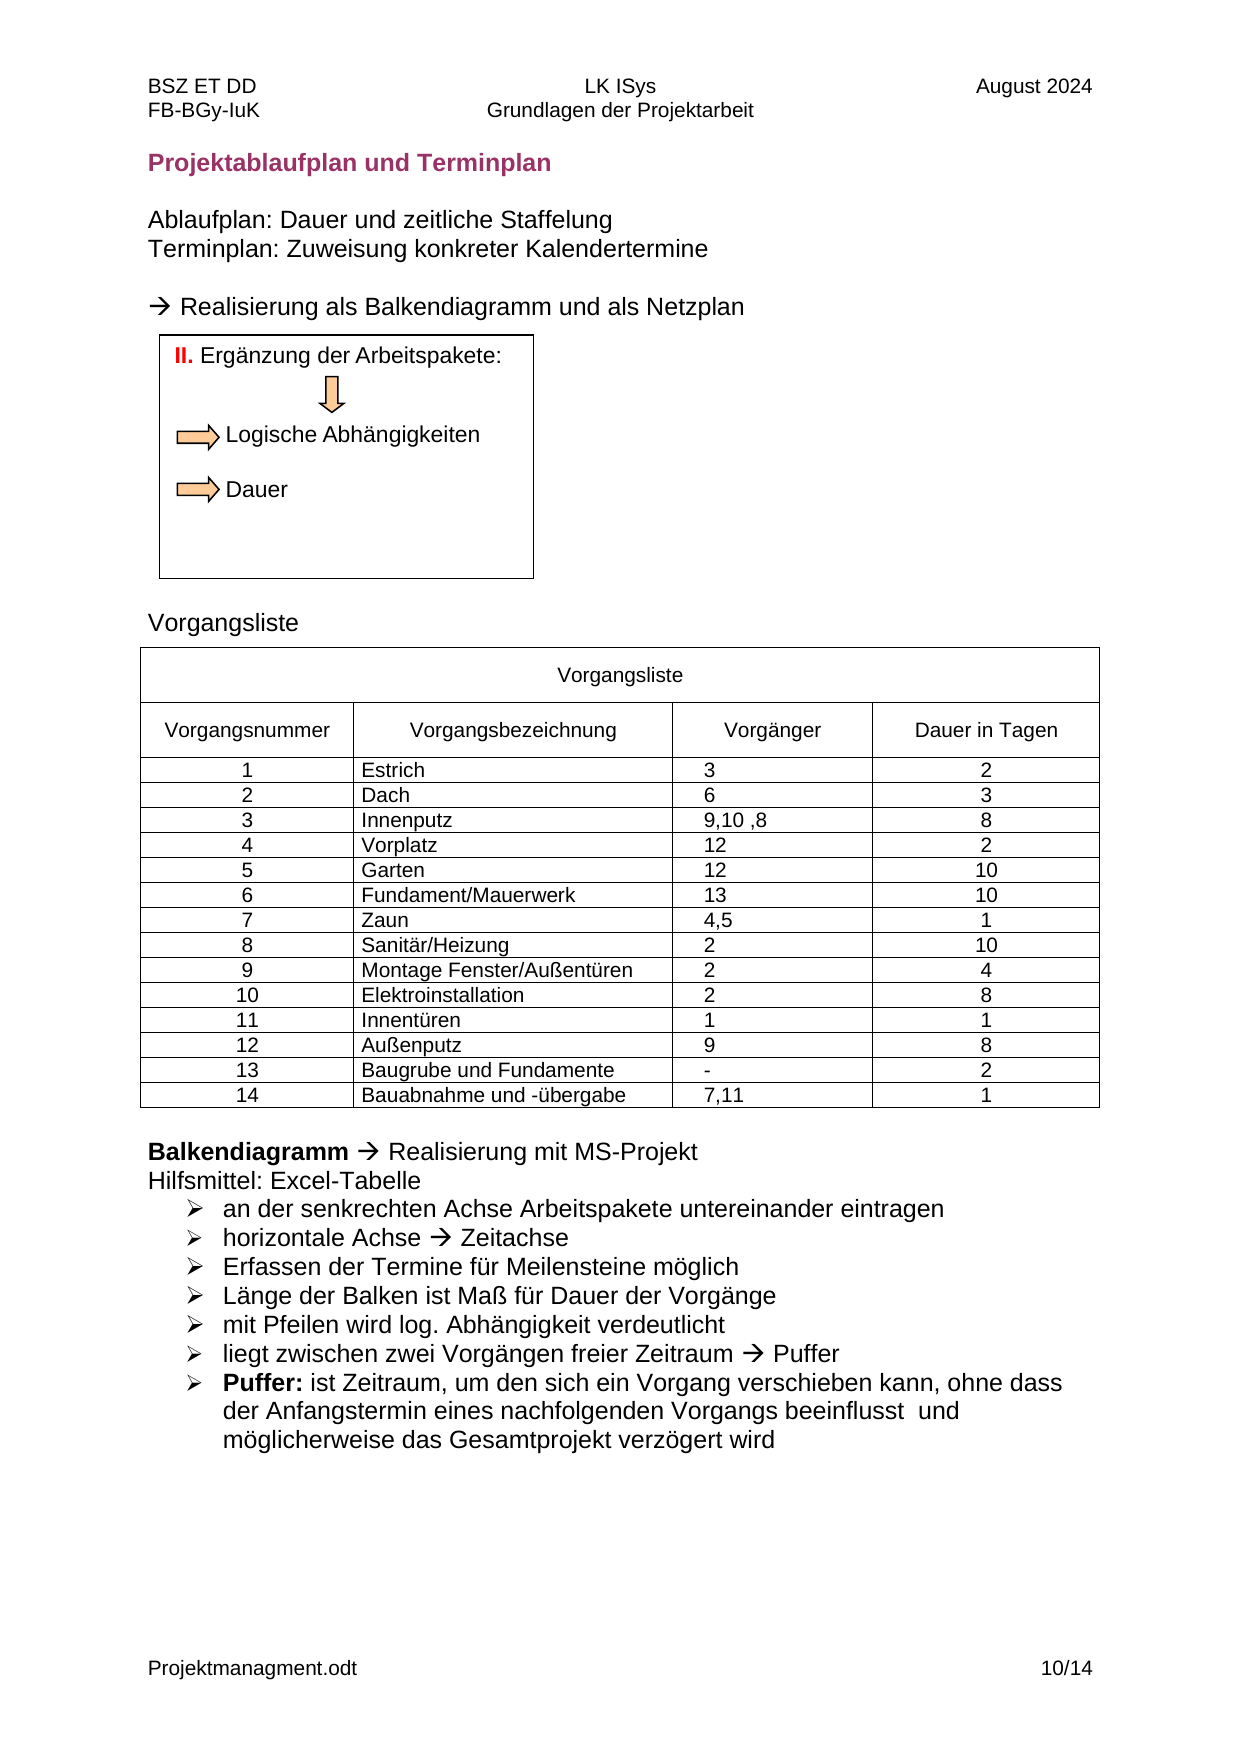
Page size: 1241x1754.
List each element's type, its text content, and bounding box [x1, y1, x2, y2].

table_cell Dauer in Tagen [873, 703, 1099, 757]
list Puffer: ist Zeitraum, um den sich ein Vorgang verschieben kann, ohne dass der Anfangstermin eines nachfolgenden Vorgangs beeinflusst und möglicherweise das Gesamtprojekt verzögert wird [185, 1367, 1092, 1454]
table_cell 8 [141, 933, 353, 957]
list horizontale Achse  Zeitachse [185, 1223, 1092, 1252]
list  Realisierung als Balkendiagramm und als Netzplan [148, 291, 1092, 320]
table_cell Außenputz [354, 1033, 672, 1057]
table_cell 4 [141, 833, 353, 857]
table_cell 8 [873, 1033, 1099, 1057]
list Projektablaufplan und Terminplan [148, 148, 1092, 176]
table_cell Dach [354, 783, 672, 807]
list Vorgangsliste [148, 608, 1092, 637]
table_cell 8 [873, 808, 1099, 832]
table_cell Montage Fenster/Außentüren [354, 958, 672, 982]
table_cell 8 [873, 983, 1099, 1007]
table_cell 13 [673, 883, 872, 907]
table_cell 1 [141, 758, 353, 782]
table_cell 12 [673, 833, 872, 857]
table_cell 1 [873, 1008, 1099, 1032]
table_cell Estrich [354, 758, 672, 782]
table_cell 1 [873, 908, 1099, 932]
table_cell 12 [673, 858, 872, 882]
table_cell Fundament/Mauerwerk [354, 883, 672, 907]
table_cell Elektroinstallation [354, 983, 672, 1007]
list liegt zwischen zwei Vorgängen freier Zeitraum  Puffer [185, 1339, 1092, 1367]
table_cell 11 [141, 1008, 353, 1032]
table_cell 2 [673, 933, 872, 957]
list Erfassen der Termine für Meilensteine möglich [185, 1252, 1092, 1281]
table_cell 2 [873, 758, 1099, 782]
list Hilfsmittel: Excel-Tabelle [148, 1166, 1092, 1194]
table_cell Zaun [354, 908, 672, 932]
table_cell Sanitär/Heizung [354, 933, 672, 957]
table_cell Bauabnahme und -übergabe [354, 1083, 672, 1107]
table_cell 2 [673, 958, 872, 982]
table_cell 3 [673, 758, 872, 782]
table_cell 2 [673, 983, 872, 1007]
table_cell 7,11 [673, 1083, 872, 1107]
table_cell Vorplatz [354, 833, 672, 857]
table_cell 4,5 [673, 908, 872, 932]
table_cell 5 [141, 858, 353, 882]
table_cell - [673, 1058, 872, 1082]
list Terminplan: Zuweisung konkreter Kalendertermine [148, 234, 1092, 263]
table_header Vorgangsliste [141, 648, 1099, 702]
table_cell 1 [873, 1083, 1099, 1107]
table_cell Innentüren [354, 1008, 672, 1032]
table_cell 2 [873, 833, 1099, 857]
table_cell 12 [141, 1033, 353, 1057]
table_cell 2 [873, 1058, 1099, 1082]
table_cell 4 [873, 958, 1099, 982]
table_cell Vorgangsbezeichnung [354, 703, 672, 757]
table_cell 9 [141, 958, 353, 982]
table_cell 3 [141, 808, 353, 832]
table_cell 10 [873, 933, 1099, 957]
table_cell 10 [873, 858, 1099, 882]
table_cell 6 [141, 883, 353, 907]
table_cell Baugrube und Fundamente [354, 1058, 672, 1082]
table_cell 2 [141, 783, 353, 807]
table_cell Garten [354, 858, 672, 882]
table_cell 10 [873, 883, 1099, 907]
table_cell 3 [873, 783, 1099, 807]
table_cell Vorgangsnummer [141, 703, 353, 757]
table_cell 7 [141, 908, 353, 932]
table_cell 6 [673, 783, 872, 807]
table_cell 13 [141, 1058, 353, 1082]
list Balkendiagramm  Realisierung mit MS-Projekt [148, 1137, 1092, 1166]
table_cell 14 [141, 1083, 353, 1107]
list an der senkrechten Achse Arbeitspakete untereinander eintragen [185, 1194, 1092, 1223]
list Länge der Balken ist Maß für Dauer der Vorgänge [185, 1281, 1092, 1310]
table_cell Vorgänger [673, 703, 872, 757]
list mit Pfeilen wird log. Abhängigkeit verdeutlicht [185, 1310, 1092, 1339]
table_cell 9,10 ,8 [673, 808, 872, 832]
table_cell 10 [141, 983, 353, 1007]
table_cell Innenputz [354, 808, 672, 832]
table_cell 1 [673, 1008, 872, 1032]
table_cell 9 [673, 1033, 872, 1057]
list Ablaufplan: Dauer und zeitliche Staffelung [148, 205, 1092, 234]
